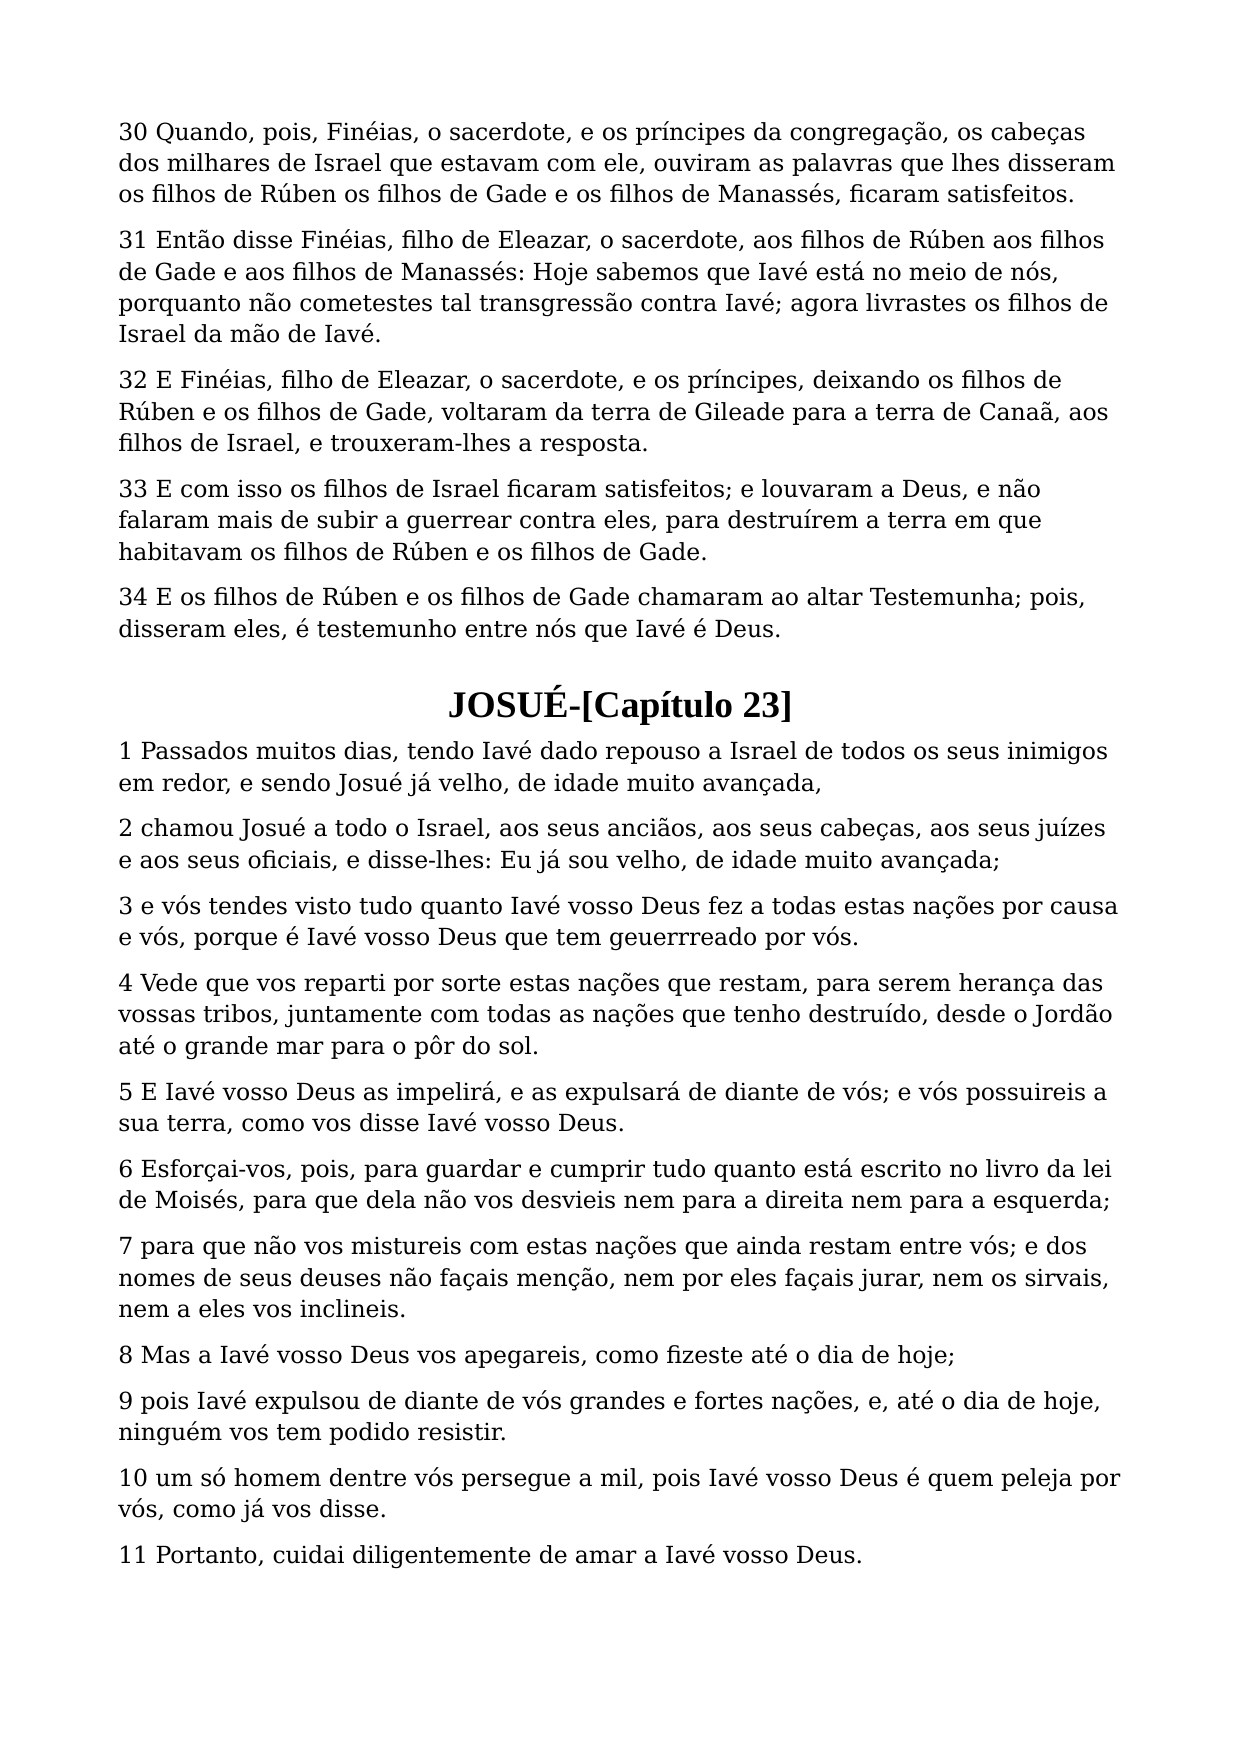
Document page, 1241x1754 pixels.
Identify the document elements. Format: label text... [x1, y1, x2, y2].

text 8 Mas a Iavé vosso Deus vos apegareis, como fizeste até o dia de hoje; [118, 1342, 1122, 1369]
text 10 um só homem dentre vós persegue a mil, pois Iavé vosso Deus é quem peleja por vós, como já vos disse. [118, 1465, 1122, 1523]
text 9 pois Iavé expulsou de diante de vós grandes e fortes nações, e, até o dia de hoje, ninguém vos tem podido resistir. [118, 1387, 1122, 1446]
text 5 E Iavé vosso Deus as impelirá, e as expulsará de diante de vós; e vós possuireis a sua terra, como vos disse Iavé vosso Deus. [118, 1078, 1122, 1137]
text 30 Quando, pois, Finéias, o sacerdote, e os príncipes da congregação, os cabeças dos milhares de Israel que estavam com ele, ouviram as palavras que lhes disseram os filhos de Rúben os filhos de Gade e os filhos de Manassés, ficaram satisfeitos. [118, 118, 1122, 208]
text 6 Esforçai-vos, pois, para guardar e cumprir tudo quanto está escrito no livro da lei de Moisés, para que dela não vos desvieis nem para a direita nem para a esquerda; [118, 1156, 1122, 1214]
text 3 e vós tendes visto tudo quanto Iavé vosso Deus fez a todas estas nações por causa e vós, porque é Iavé vosso Deus que tem geuerrreado por vós. [118, 892, 1122, 951]
subtitle JOSUÉ-[Capítulo 23] [118, 682, 1122, 725]
text 33 E com isso os filhos de Israel ficaram satisfeitos; e louvaram a Deus, e não falaram mais de subir a guerrear contra eles, para destruírem a terra em que habitavam os filhos de Rúben e os filhos de Gade. [118, 475, 1122, 565]
text 32 E Finéias, filho de Eleazar, o sacerdote, e os príncipes, deixando os filhos de Rúben e os filhos de Gade, voltaram da terra de Gileade para a terra de Canaã, aos filhos de Israel, e trouxeram-lhes a resposta. [118, 367, 1122, 457]
text 11 Portanto, cuidai diligentemente de amar a Iavé vosso Deus. [118, 1542, 1122, 1569]
text 34 E os filhos de Rúben e os filhos de Gade chamaram ao altar Testemunha; pois, disseram eles, é testemunho entre nós que Iavé é Deus. [118, 584, 1122, 643]
text 31 Então disse Finéias, filho de Eleazar, o sacerdote, aos filhos de Rúben aos filhos de Gade e aos filhos de Manassés: Hoje sabemos que Iavé está no meio de nós, porquanto não cometestes tal transgressão contra Iavé; agora livrastes os filhos de Israel da mão de Iavé. [118, 227, 1122, 348]
text 7 para que não vos mistureis com estas nações que ainda restam entre vós; e dos nomes de seus deuses não façais menção, nem por eles façais jurar, nem os sirvais, nem a eles vos inclineis. [118, 1233, 1122, 1323]
text 4 Vede que vos reparti por sorte estas nações que restam, para serem herança das vossas tribos, juntamente com todas as nações que tenho destruído, desde o Jordão até o grande mar para o pôr do sol. [118, 970, 1122, 1060]
text 2 chamou Josué a todo o Israel, aos seus anciãos, aos seus cabeças, aos seus juízes e aos seus oficiais, e disse-lhes: Eu já sou velho, de idade muito avançada; [118, 815, 1122, 874]
text 1 Passados muitos dias, tendo Iavé dado repouso a Israel de todos os seus inimigos em redor, e sendo Josué já velho, de idade muito avançada, [118, 738, 1122, 796]
